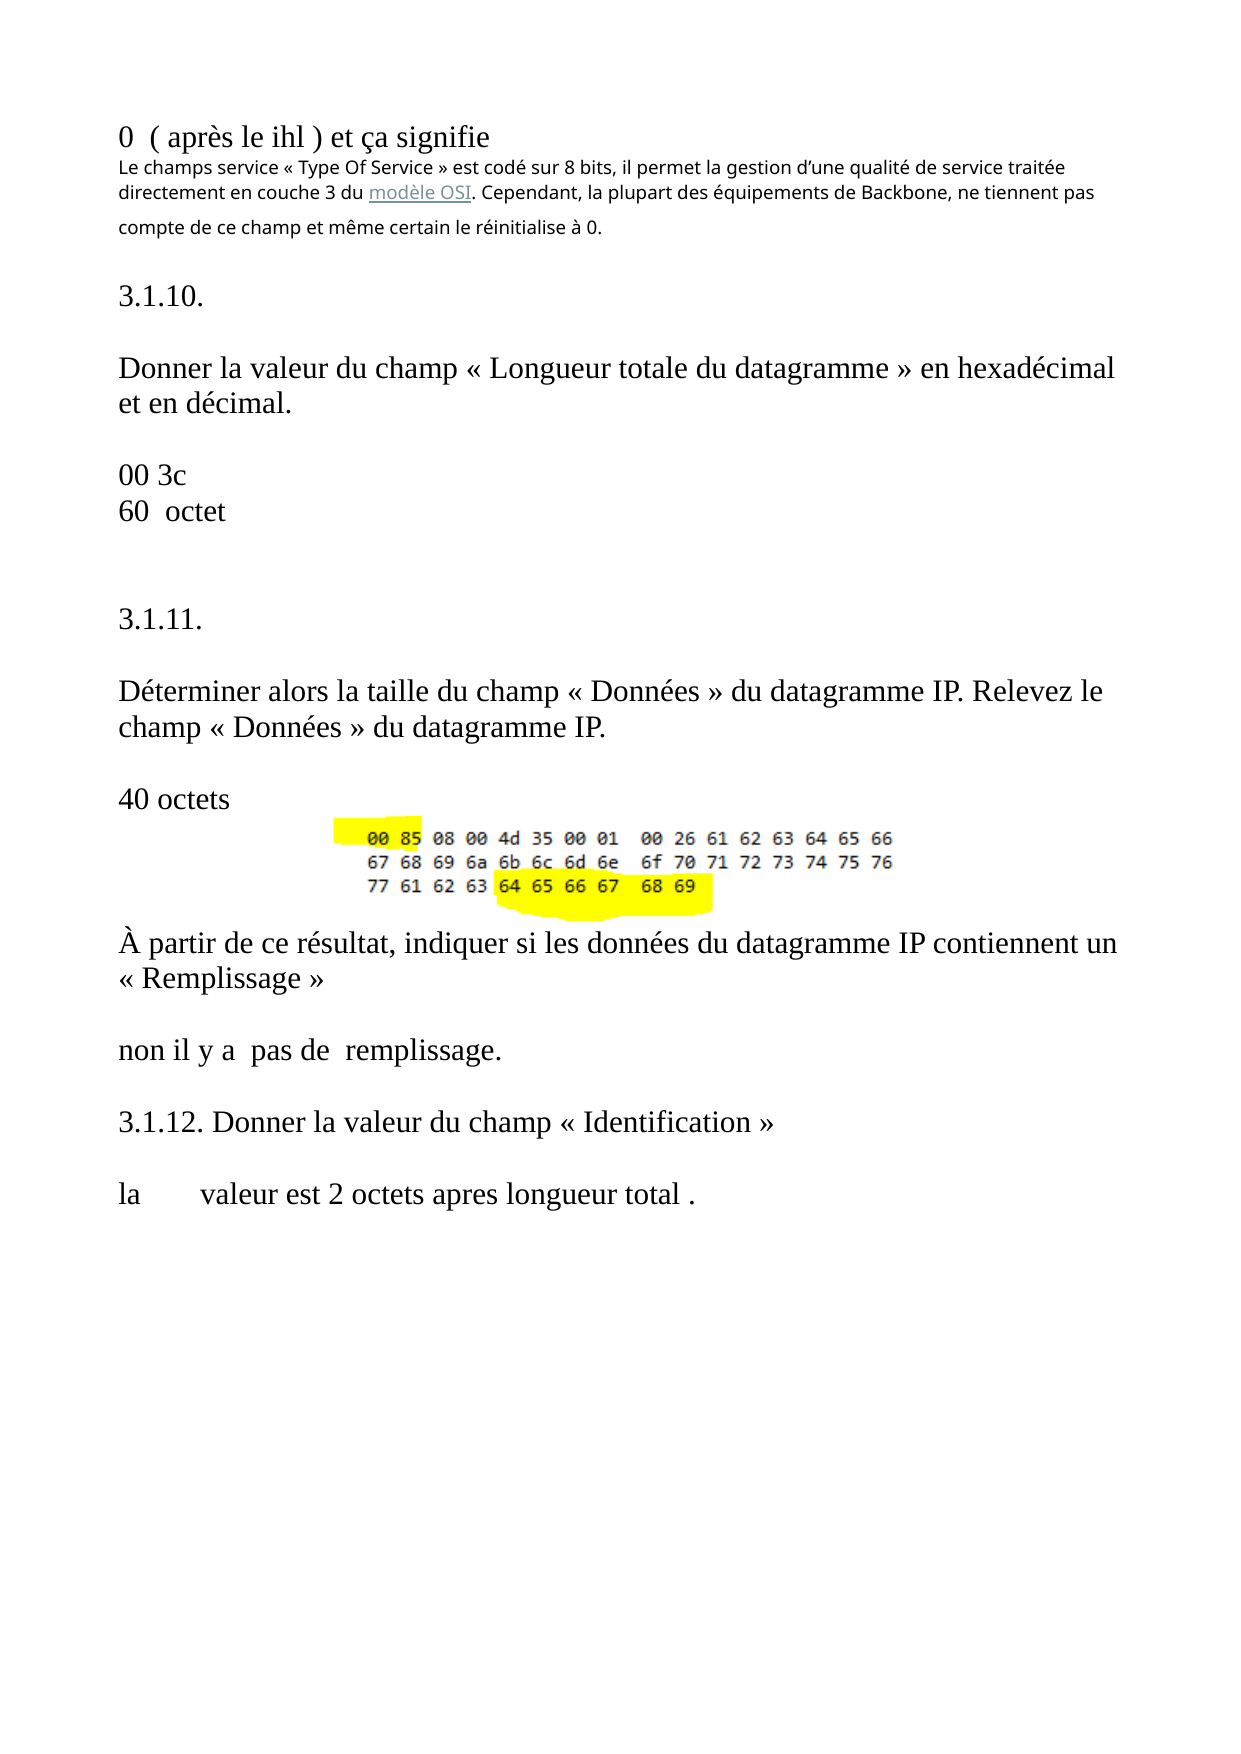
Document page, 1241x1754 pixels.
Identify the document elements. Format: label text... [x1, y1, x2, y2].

text non il y a pas de remplissage. [118, 1032, 1122, 1068]
text Donner la valeur du champ « Longueur totale du datagramme » en hexadécimal et en décimal. [118, 349, 1122, 421]
text la valeur est 2 octets apres longueur total . [118, 1175, 1122, 1211]
text 3.1.11. [118, 600, 1122, 636]
text 60 octet [118, 493, 1122, 528]
text 0 ( après le ihl ) et ça signifie [118, 118, 1122, 154]
picture [333, 816, 907, 921]
text À partir de ce résultat, indiquer si les données du datagramme IP contiennent un « Remplissage » [118, 924, 1122, 996]
text Le champs service « Type Of Service » est codé sur 8 bits, il permet la gestion d’une qualité de service traitée directement en couche 3 du modèle OSI. Cependant, la plupart des équipements de Backbone, ne tiennent pas compte de ce champ et même certain le réinitialise à 0. [118, 154, 1122, 241]
text 3.1.10. [118, 277, 1122, 313]
text Déterminer alors la taille du champ « Données » du datagramme IP. Relevez le champ « Données » du datagramme IP. [118, 672, 1122, 744]
text 3.1.12. Donner la valeur du champ « Identification » [118, 1103, 1122, 1139]
text 40 octets [118, 780, 1122, 816]
text 00 3c [118, 457, 1122, 493]
